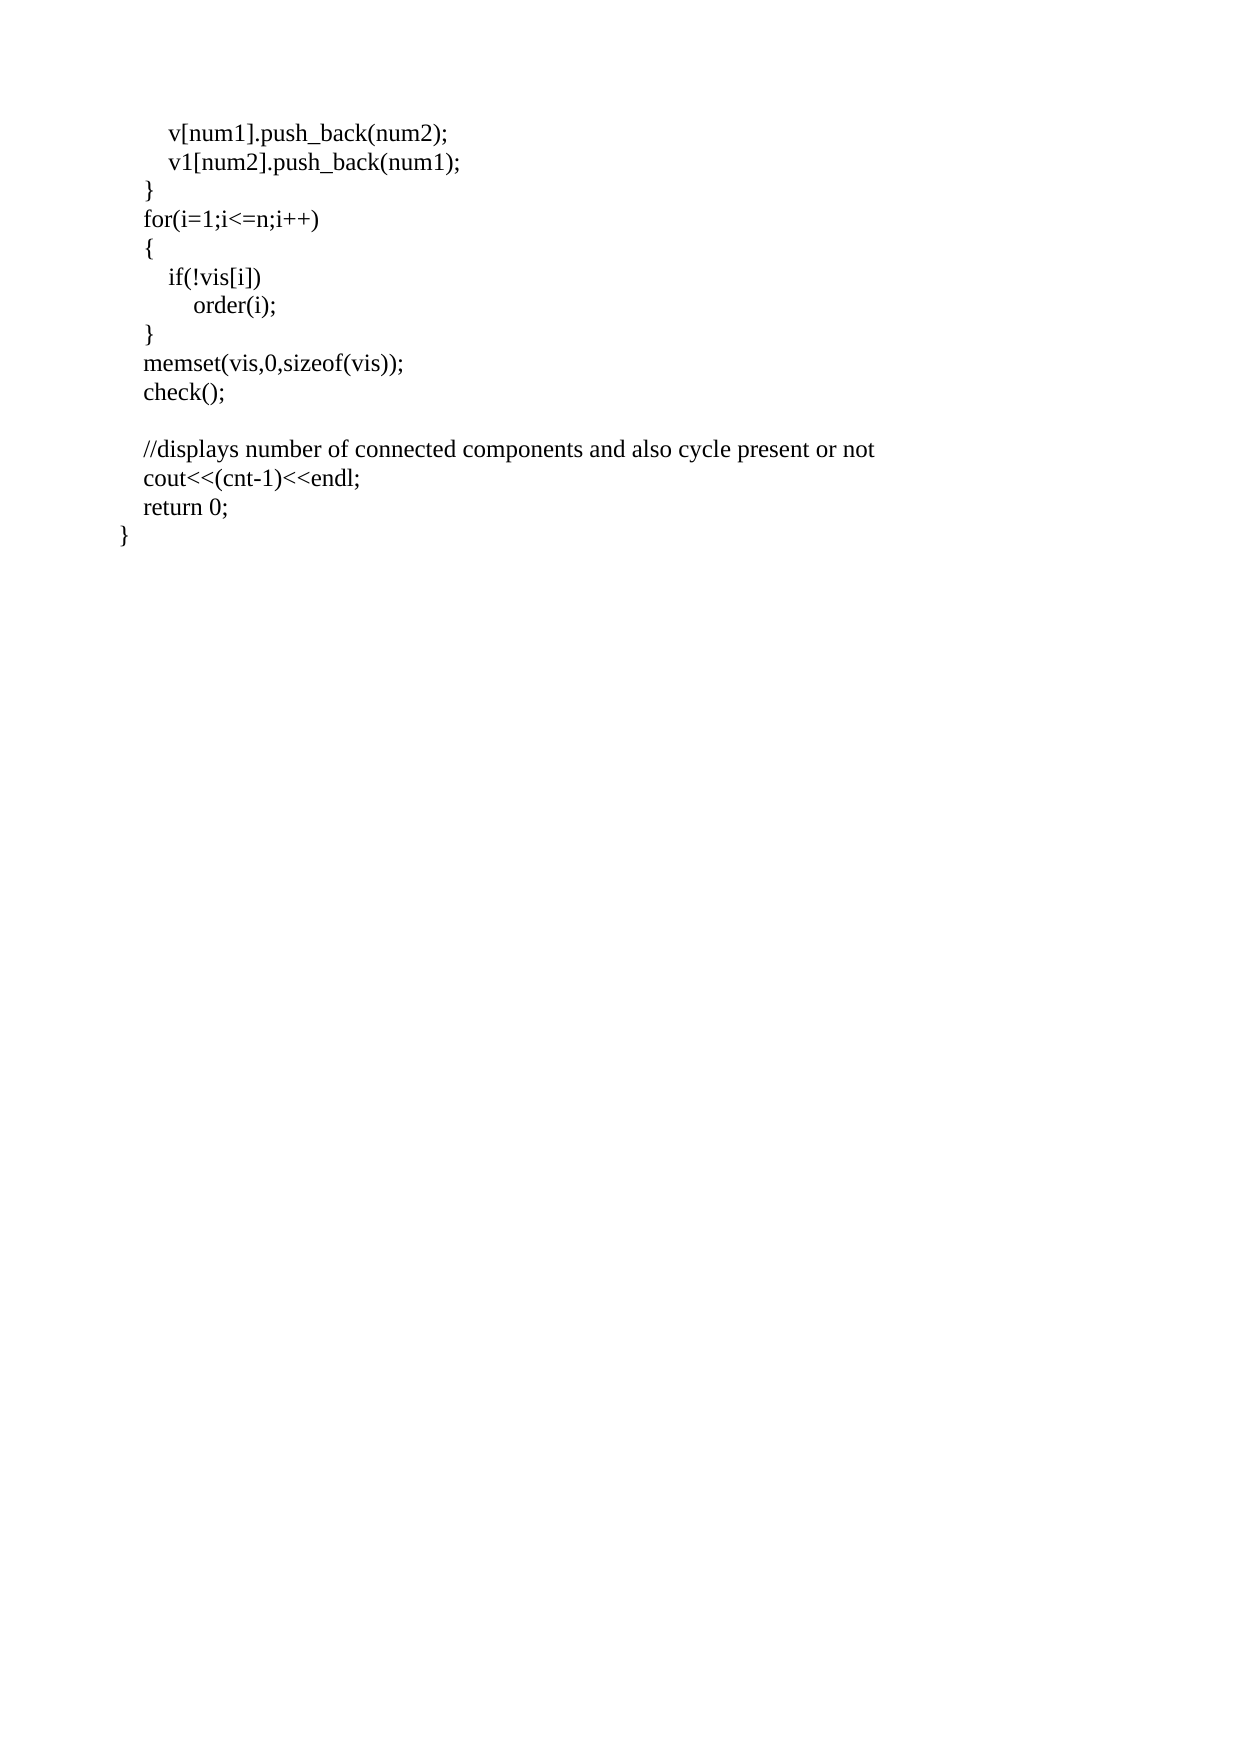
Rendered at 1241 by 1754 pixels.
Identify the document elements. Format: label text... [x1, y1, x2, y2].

text if(!vis[i]) [118, 262, 1122, 291]
text } [118, 319, 1122, 348]
text } [118, 176, 1122, 204]
text check(); [118, 377, 1122, 406]
text order(i); [118, 291, 1122, 319]
text return 0; [118, 492, 1122, 521]
text memset(vis,0,sizeof(vis)); [118, 348, 1122, 377]
text //displays number of connected components and also cycle present or not [118, 434, 1122, 463]
text } [118, 521, 1122, 549]
text for(i=1;i<=n;i++) [118, 204, 1122, 233]
text v[num1].push_back(num2); [118, 118, 1122, 147]
text { [118, 233, 1122, 262]
text cout<<(cnt-1)<<endl; [118, 463, 1122, 492]
text v1[num2].push_back(num1); [118, 147, 1122, 176]
